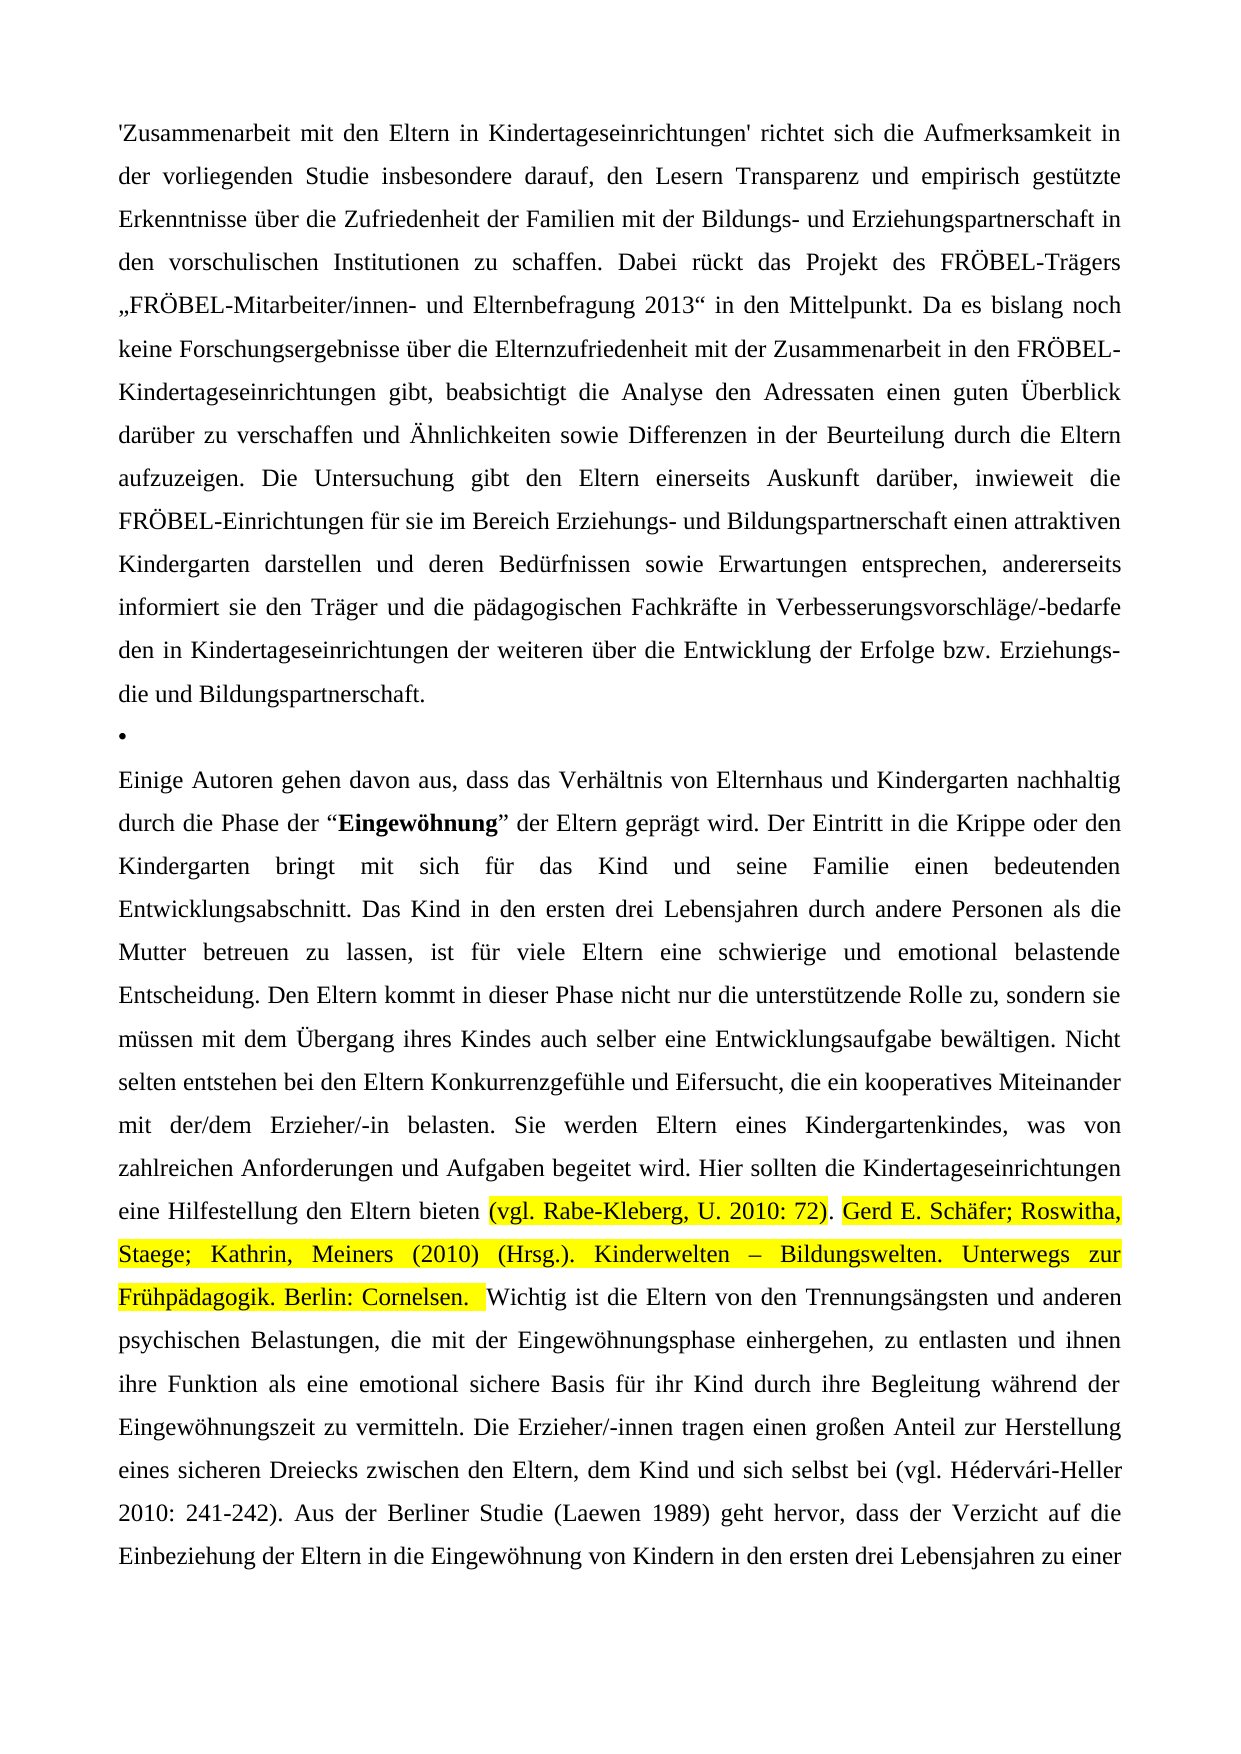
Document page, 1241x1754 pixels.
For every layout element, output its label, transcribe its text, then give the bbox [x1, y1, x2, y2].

list 'Zusammenarbeit mit den Eltern in Kindertageseinrichtungen' richtet sich die Aufmerksamkeit in der vorliegenden Studie insbesondere darauf, den Lesern Transparenz und empirisch gestützte Erkenntnisse über die Zufriedenheit der Familien mit der Bildungs- und Erziehungspartnerschaft in den vorschulischen Institutionen zu schaffen. Dabei rückt das Projekt des FRÖBEL-Trägers „FRÖBEL-Mitarbeiter/innen- und Elternbefragung 2013“ in den Mittelpunkt. Da es bislang noch keine Forschungsergebnisse über die Elternzufriedenheit mit der Zusammenarbeit in den FRÖBEL-Kindertageseinrichtungen gibt, beabsichtigt die Analyse den Adressaten einen guten Überblick darüber zu verschaffen und Ähnlichkeiten sowie Differenzen in der Beurteilung durch die Eltern aufzuzeigen. Die Untersuchung gibt den Eltern einerseits Auskunft darüber, inwieweit die FRÖBEL-Einrichtungen für sie im Bereich Erziehungs- und Bildungspartnerschaft einen attraktiven Kindergarten darstellen und deren Bedürfnissen sowie Erwartungen entsprechen, andererseits informiert sie den Träger und die pädagogischen Fachkräfte in Verbesserungsvorschläge/-bedarfe den in Kindertageseinrichtungen der weiteren über die Entwicklung der Erfolge bzw. Erziehungs- die und Bildungspartnerschaft. [81, 118, 1122, 707]
list Einige Autoren gehen davon aus, dass das Verhältnis von Elternhaus und Kindergarten nachhaltig durch die Phase der “Eingewöhnung” der Eltern geprägt wird. Der Eintritt in die Krippe oder den Kindergarten bringt mit sich für das Kind und seine Familie einen bedeutenden Entwicklungsabschnitt. Das Kind in den ersten drei Lebensjahren durch andere Personen als die Mutter betreuen zu lassen, ist für viele Eltern eine schwierige und emotional belastende Entscheidung. Den Eltern kommt in dieser Phase nicht nur die unterstützende Rolle zu, sondern sie müssen mit dem Übergang ihres Kindes auch selber eine Entwicklungsaufgabe bewältigen. Nicht selten entstehen bei den Eltern Konkurrenzgefühle und Eifersucht, die ein kooperatives Miteinander mit der/dem Erzieher/-in belasten. Sie werden Eltern eines Kindergartenkindes, was von zahlreichen Anforderungen und Aufgaben begeitet wird. Hier sollten die Kindertageseinrichtungen eine Hilfestellung den Eltern bieten (vgl. Rabe-Kleberg, U. 2010: 72). Gerd E. Schäfer; Roswitha, Staege; Kathrin, Meiners (2010) (Hrsg.). Kinderwelten – Bildungswelten. Unterwegs zur Frühpädagogik. Berlin: Cornelsen. Wichtig ist die Eltern von den Trennungsängsten und anderen psychischen Belastungen, die mit der Eingewöhnungsphase einhergehen, zu entlasten und ihnen ihre Funktion als eine emotional sichere Basis für ihr Kind durch ihre Begleitung während der Eingewöhnungszeit zu vermitteln. Die Erzieher/-innen tragen einen großen Anteil zur Herstellung eines sicheren Dreiecks zwischen den Eltern, dem Kind und sich selbst bei (vgl. Hédervári-Heller 2010: 241-242). Aus der Berliner Studie (Laewen 1989) geht hervor, dass der Verzicht auf die Einbeziehung der Eltern in die Eingewöhnung von Kindern in den ersten drei Lebensjahren zu einer [81, 765, 1122, 1570]
